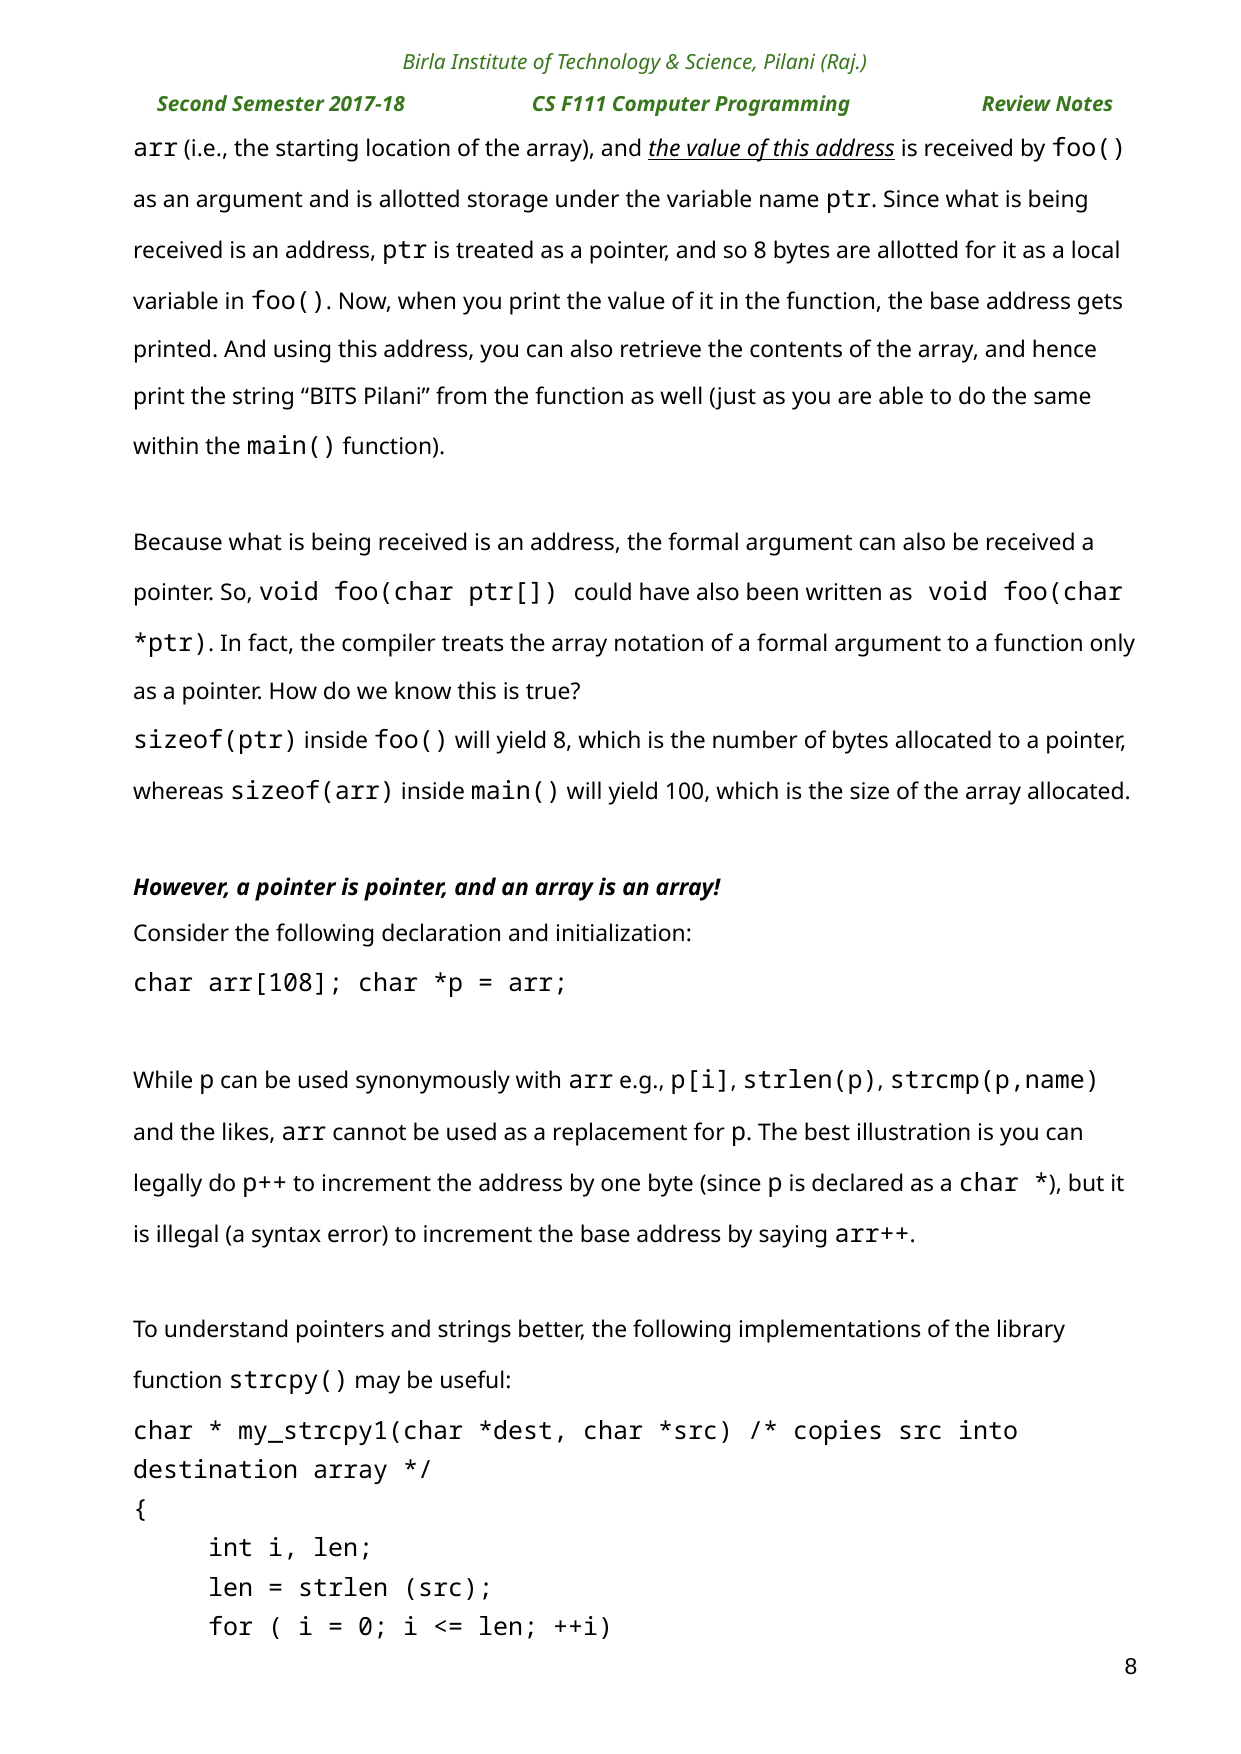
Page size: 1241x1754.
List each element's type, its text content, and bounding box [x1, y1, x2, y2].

text len = strlen (src); [133, 1569, 1137, 1603]
text arr (i.e., the starting location of the array), and the value of this address is received by foo() as an argument and is allotted storage under the variable name ptr. Since what is being received is an address, ptr is treated as a pointer, and so 8 bytes are allotted for it as a local variable in foo(). Now, when you print the value of it in the function, the base address gets printed. And using this address, you can also retrieve the contents of the array, and hence print the string “BITS Pilani” from the function as well (just as you are able to do the same within the main() function). [133, 130, 1137, 462]
text { [133, 1491, 1137, 1525]
text To understand pointers and strings better, the following implementations of the library function strcpy() may be useful: [133, 1313, 1137, 1396]
text sizeof(ptr) inside foo() will yield 8, which is the number of bytes allocated to a pointer, whereas sizeof(arr) inside main() will yield 100, which is the size of the array allocated. [133, 722, 1137, 807]
text Consider the following declaration and initialization: [133, 917, 1137, 949]
text char arr[108]; char *p = arr; [133, 964, 1137, 998]
text While p can be used synonymously with arr e.g., p[i], strlen(p), strcmp(p,name) and the likes, arr cannot be used as a replacement for p. The best illustration is you can legally do p++ to increment the address by one byte (since p is declared as a char *), but it is illegal (a syntax error) to increment the base address by saying arr++. [133, 1062, 1137, 1249]
text for ( i = 0; i <= len; ++i) [133, 1608, 1137, 1642]
text char * my_strcpy1(char *dest, char *src) /* copies src into destination array */ [133, 1412, 1137, 1486]
text int i, len; [133, 1530, 1137, 1564]
text Because what is being received is an address, the formal argument can also be received a pointer. So, void foo(char ptr[]) could have also been written as void foo(char *ptr). In fact, the compiler treats the array notation of a formal argument to a function only as a pointer. How do we know this is true? [133, 526, 1137, 706]
text However, a pointer is pointer, and an array is an array! [133, 871, 1137, 902]
